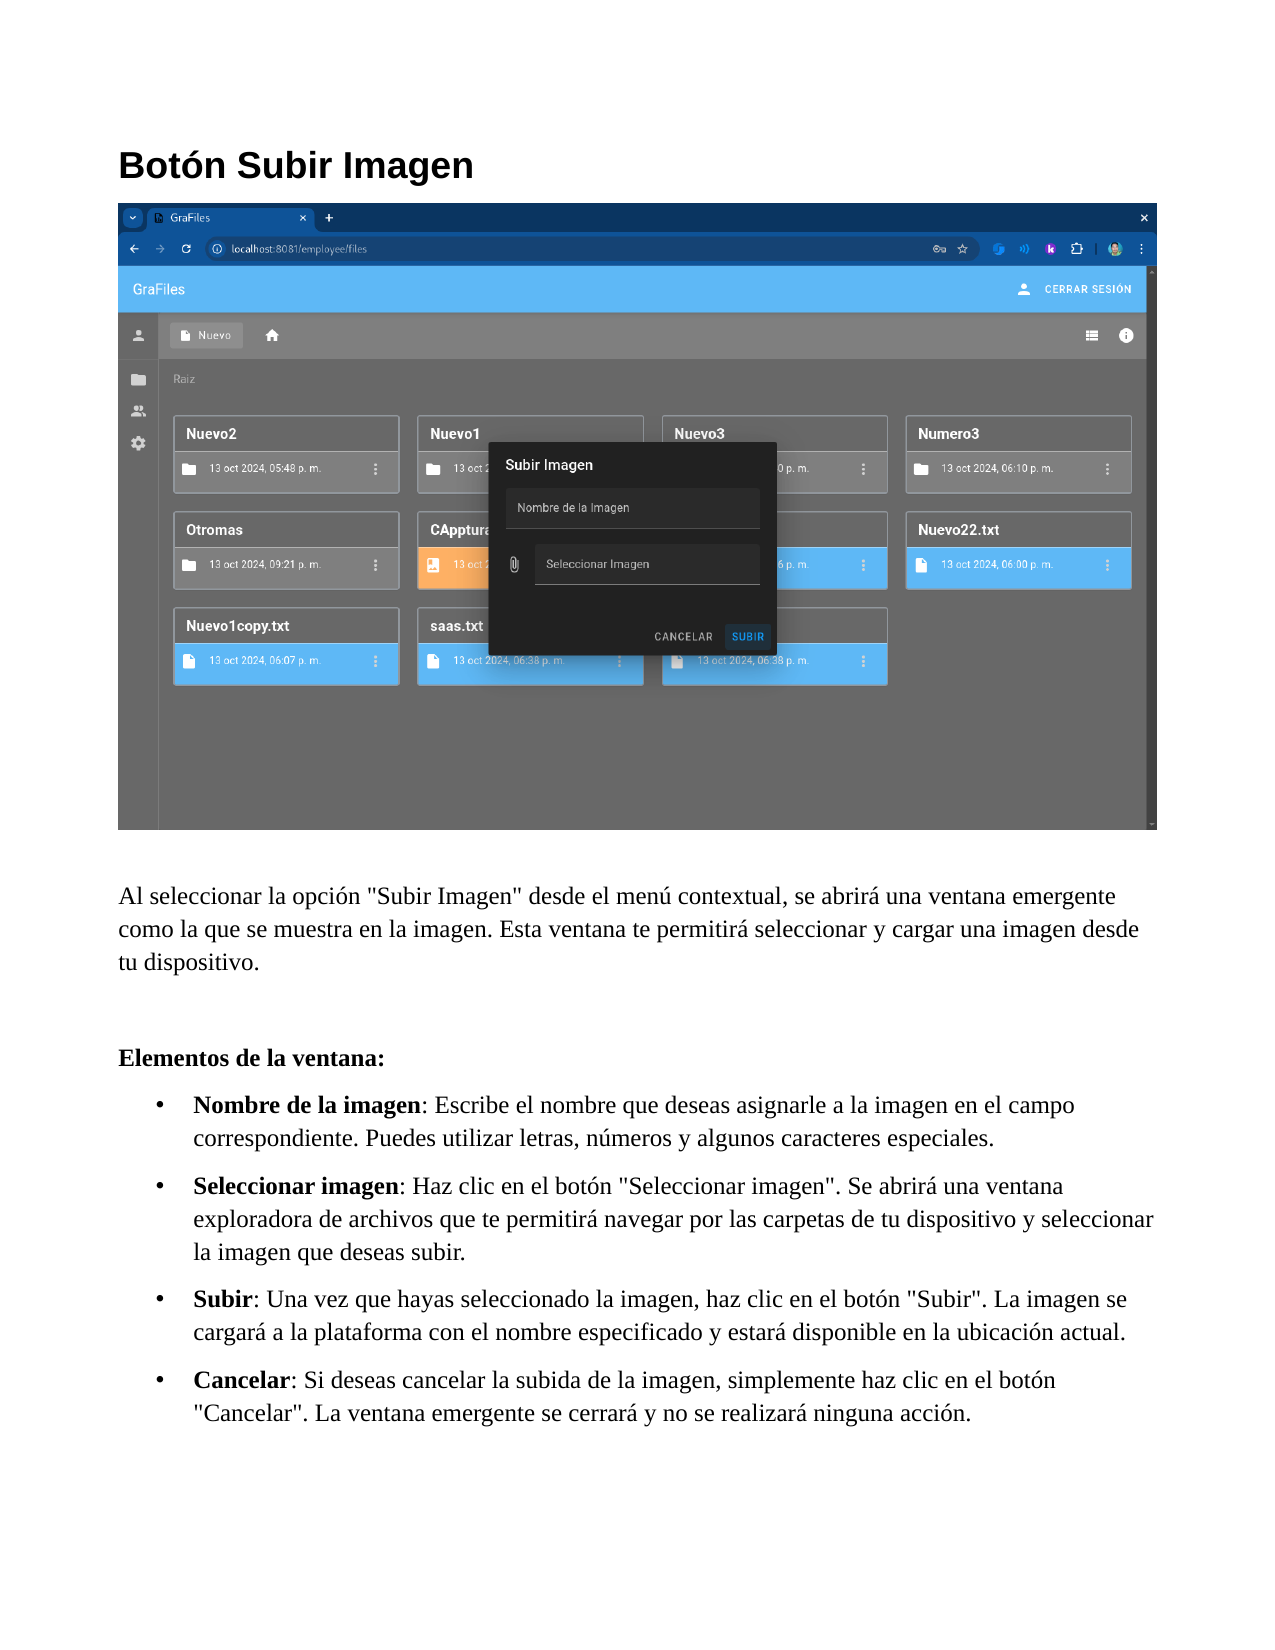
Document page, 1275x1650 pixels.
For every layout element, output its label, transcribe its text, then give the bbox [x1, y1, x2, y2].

picture [118, 203, 1157, 830]
text Al seleccionar la opción "Subir Imagen" desde el menú contextual, se abrirá una ventana emergente como la que se muestra en la imagen. Esta ventana te permitirá seleccionar y cargar una imagen desde tu dispositivo. [118, 881, 1157, 976]
list Seleccionar imagen: Haz clic en el botón "Seleccionar imagen". Se abrirá una ventana exploradora de archivos que te permitirá navegar por las carpetas de tu dispositivo y seleccionar la imagen que deseas subir. [156, 1171, 1157, 1266]
list Subir: Una vez que hayas seleccionado la imagen, haz clic en el botón "Subir". La imagen se cargará a la plataforma con el nombre especificado y estará disponible en la ubicación actual. [156, 1284, 1157, 1346]
subtitle Botón Subir Imagen [118, 143, 1157, 186]
text Elementos de la ventana: [118, 1043, 1157, 1071]
list Cancelar: Si deseas cancelar la subida de la imagen, simplemente haz clic en el botón "Cancelar". La ventana emergente se cerrará y no se realizará ninguna acción. [156, 1365, 1157, 1427]
list Nombre de la imagen: Escribe el nombre que deseas asignarle a la imagen en el campo correspondiente. Puedes utilizar letras, números y algunos caracteres especiales. [156, 1090, 1157, 1152]
